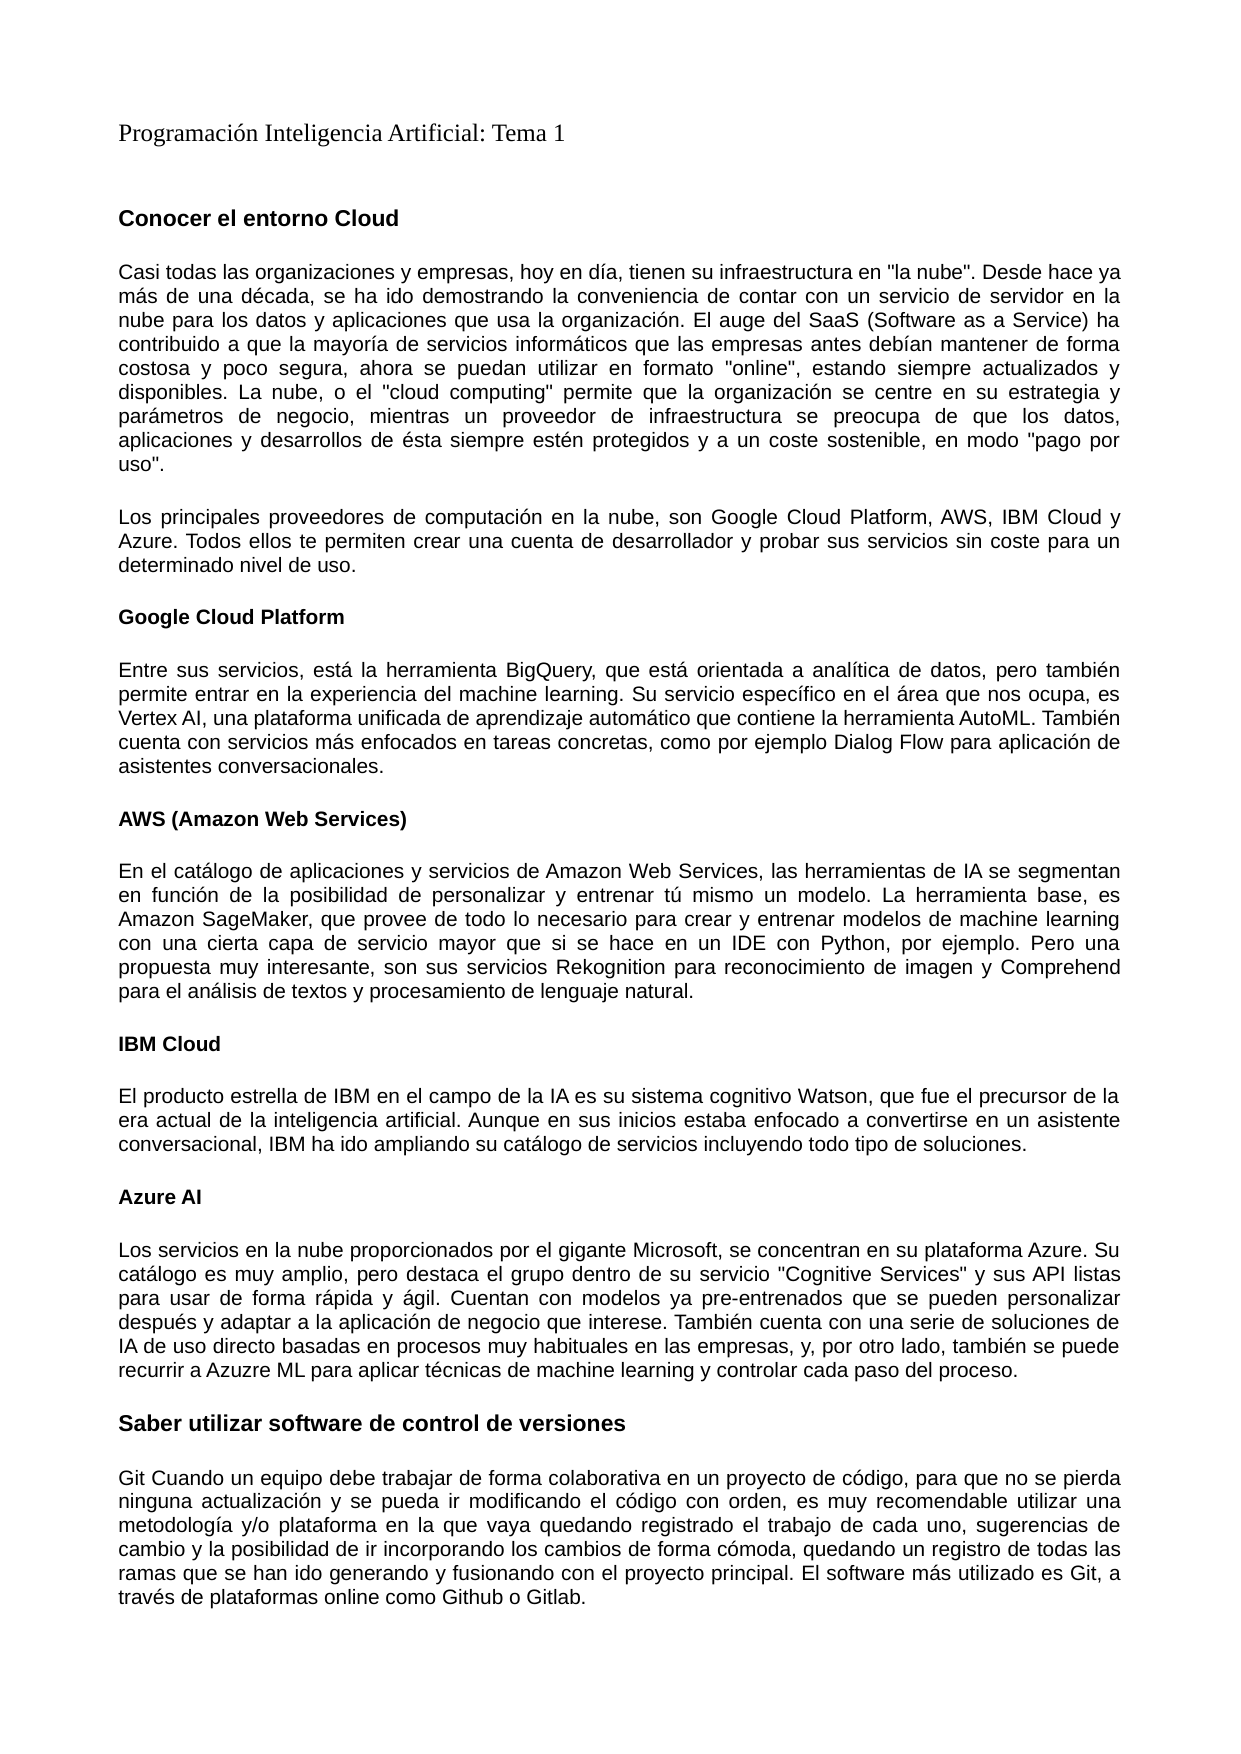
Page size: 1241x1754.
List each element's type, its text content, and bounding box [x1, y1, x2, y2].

text Los servicios en la nube proporcionados por el gigante Microsoft, se concentran en su plataforma Azure. Su catálogo es muy amplio, pero destaca el grupo dentro de su servicio "Cognitive Services" y sus API listas para usar de forma rápida y ágil. Cuentan con modelos ya pre-entrenados que se pueden personalizar después y adaptar a la aplicación de negocio que interese. También cuenta con una serie de soluciones de IA de uso directo basadas en procesos muy habituales en las empresas, y, por otro lado, también se puede recurrir a Azuzre ML para aplicar técnicas de machine learning y controlar cada paso del proceso. [118, 1238, 1122, 1381]
text Conocer el entorno Cloud [118, 205, 1122, 231]
text Git Cuando un equipo debe trabajar de forma colaborativa en un proyecto de código, para que no se pierda ninguna actualización y se pueda ir modificando el código con orden, es muy recomendable utilizar una metodología y/o plataforma en la que vaya quedando registrado el trabajo de cada uno, sugerencias de cambio y la posibilidad de ir incorporando los cambios de forma cómoda, quedando un registro de todas las ramas que se han ido generando y fusionando con el proyecto principal. El software más utilizado es Git, a través de plataformas online como Github o Gitlab. [118, 1465, 1122, 1609]
text El producto estrella de IBM en el campo de la IA es su sistema cognitivo Watson, que fue el precursor de la era actual de la inteligencia artificial. Aunque en sus inicios estaba enfocado a convertirse en un asistente conversacional, IBM ha ido ampliando su catálogo de servicios incluyendo todo tipo de soluciones. [118, 1084, 1122, 1156]
text Azure AI [118, 1185, 1122, 1209]
text Saber utilizar software de control de versiones [118, 1410, 1122, 1437]
text AWS (Amazon Web Services) [118, 806, 1122, 830]
text Entre sus servicios, está la herramienta BigQuery, que está orientada a analítica de datos, pero también permite entrar en la experiencia del machine learning. Su servicio específico en el área que nos ocupa, es Vertex AI, una plataforma unificada de aprendizaje automático que contiene la herramienta AutoML. También cuenta con servicios más enfocados en tareas concretas, como por ejemplo Dialog Flow para aplicación de asistentes conversacionales. [118, 658, 1122, 778]
text Casi todas las organizaciones y empresas, hoy en día, tienen su infraestructura en "la nube". Desde hace ya más de una década, se ha ido demostrando la conveniencia de contar con un servicio de servidor en la nube para los datos y aplicaciones que usa la organización. El auge del SaaS (Software as a Service) ha contribuido a que la mayoría de servicios informáticos que las empresas antes debían mantener de forma costosa y poco segura, ahora se puedan utilizar en formato "online", estando siempre actualizados y disponibles. La nube, o el "cloud computing" permite que la organización se centre en su estrategia y parámetros de negocio, mientras un proveedor de infraestructura se preocupa de que los datos, aplicaciones y desarrollos de ésta siempre estén protegidos y a un coste sostenible, en modo "pago por uso". [118, 260, 1122, 476]
text Los principales proveedores de computación en la nube, son Google Cloud Platform, AWS, IBM Cloud y Azure. Todos ellos te permiten crear una cuenta de desarrollador y probar sus servicios sin coste para un determinado nivel de uso. [118, 504, 1122, 576]
text IBM Cloud [118, 1032, 1122, 1056]
text En el catálogo de aplicaciones y servicios de Amazon Web Services, las herramientas de IA se segmentan en función de la posibilidad de personalizar y entrenar tú mismo un modelo. La herramienta base, es Amazon SageMaker, que provee de todo lo necesario para crear y entrenar modelos de machine learning con una cierta capa de servicio mayor que si se hace en un IDE con Python, por ejemplo. Pero una propuesta muy interesante, son sus servicios Rekognition para reconocimiento de imagen y Comprehend para el análisis de textos y procesamiento de lenguaje natural. [118, 859, 1122, 1003]
text Google Cloud Platform [118, 605, 1122, 629]
